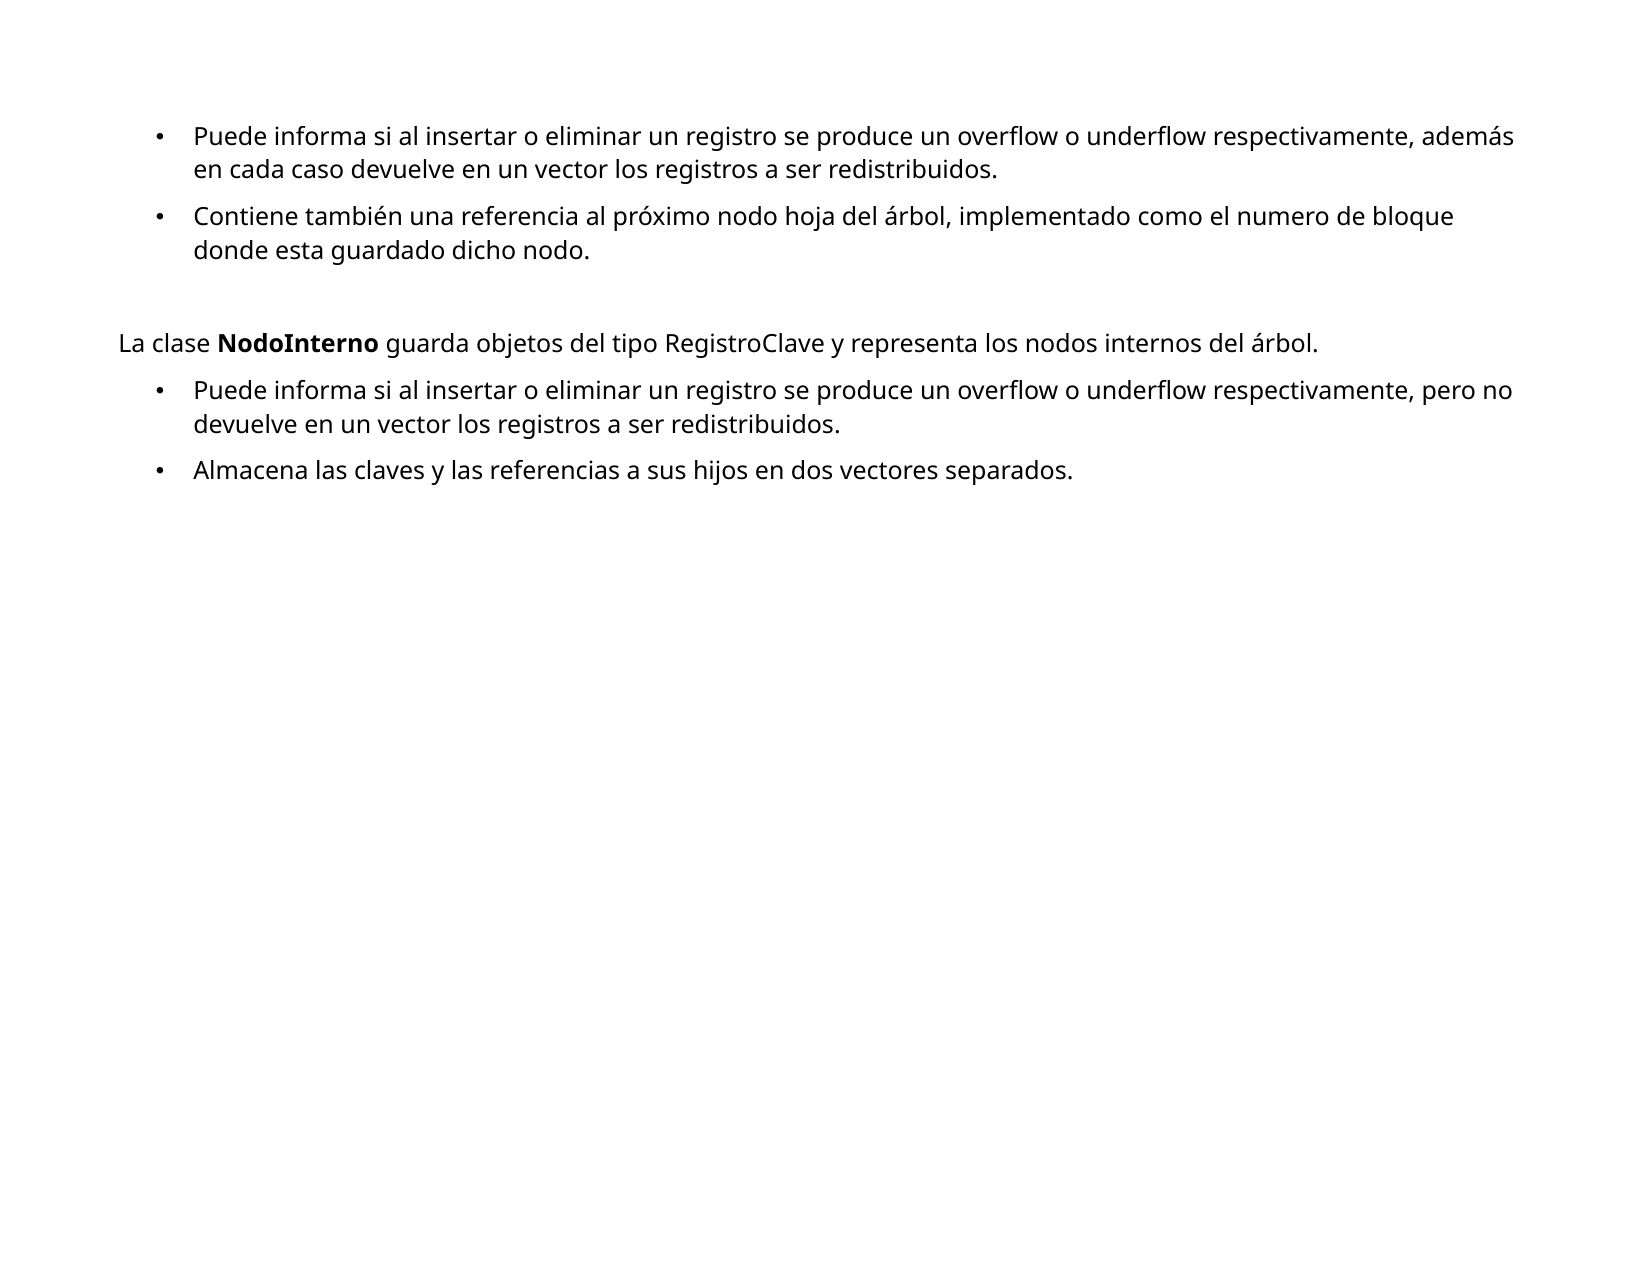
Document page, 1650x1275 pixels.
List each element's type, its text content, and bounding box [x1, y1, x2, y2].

list Puede informa si al insertar o eliminar un registro se produce un overflow o underflow respectivamente, además en cada caso devuelve en un vector los registros a ser redistribuidos. [156, 118, 1532, 186]
text La clase NodoInterno guarda objetos del tipo RegistroClave y representa los nodos internos del árbol. [118, 326, 1532, 360]
list Contiene también una referencia al próximo nodo hoja del árbol, implementado como el numero de bloque donde esta guardado dicho nodo. [156, 199, 1532, 267]
list Puede informa si al insertar o eliminar un registro se produce un overflow o underflow respectivamente, pero no devuelve en un vector los registros a ser redistribuidos. [156, 372, 1532, 441]
list Almacena las claves y las referencias a sus hijos en dos vectores separados. [156, 453, 1532, 487]
